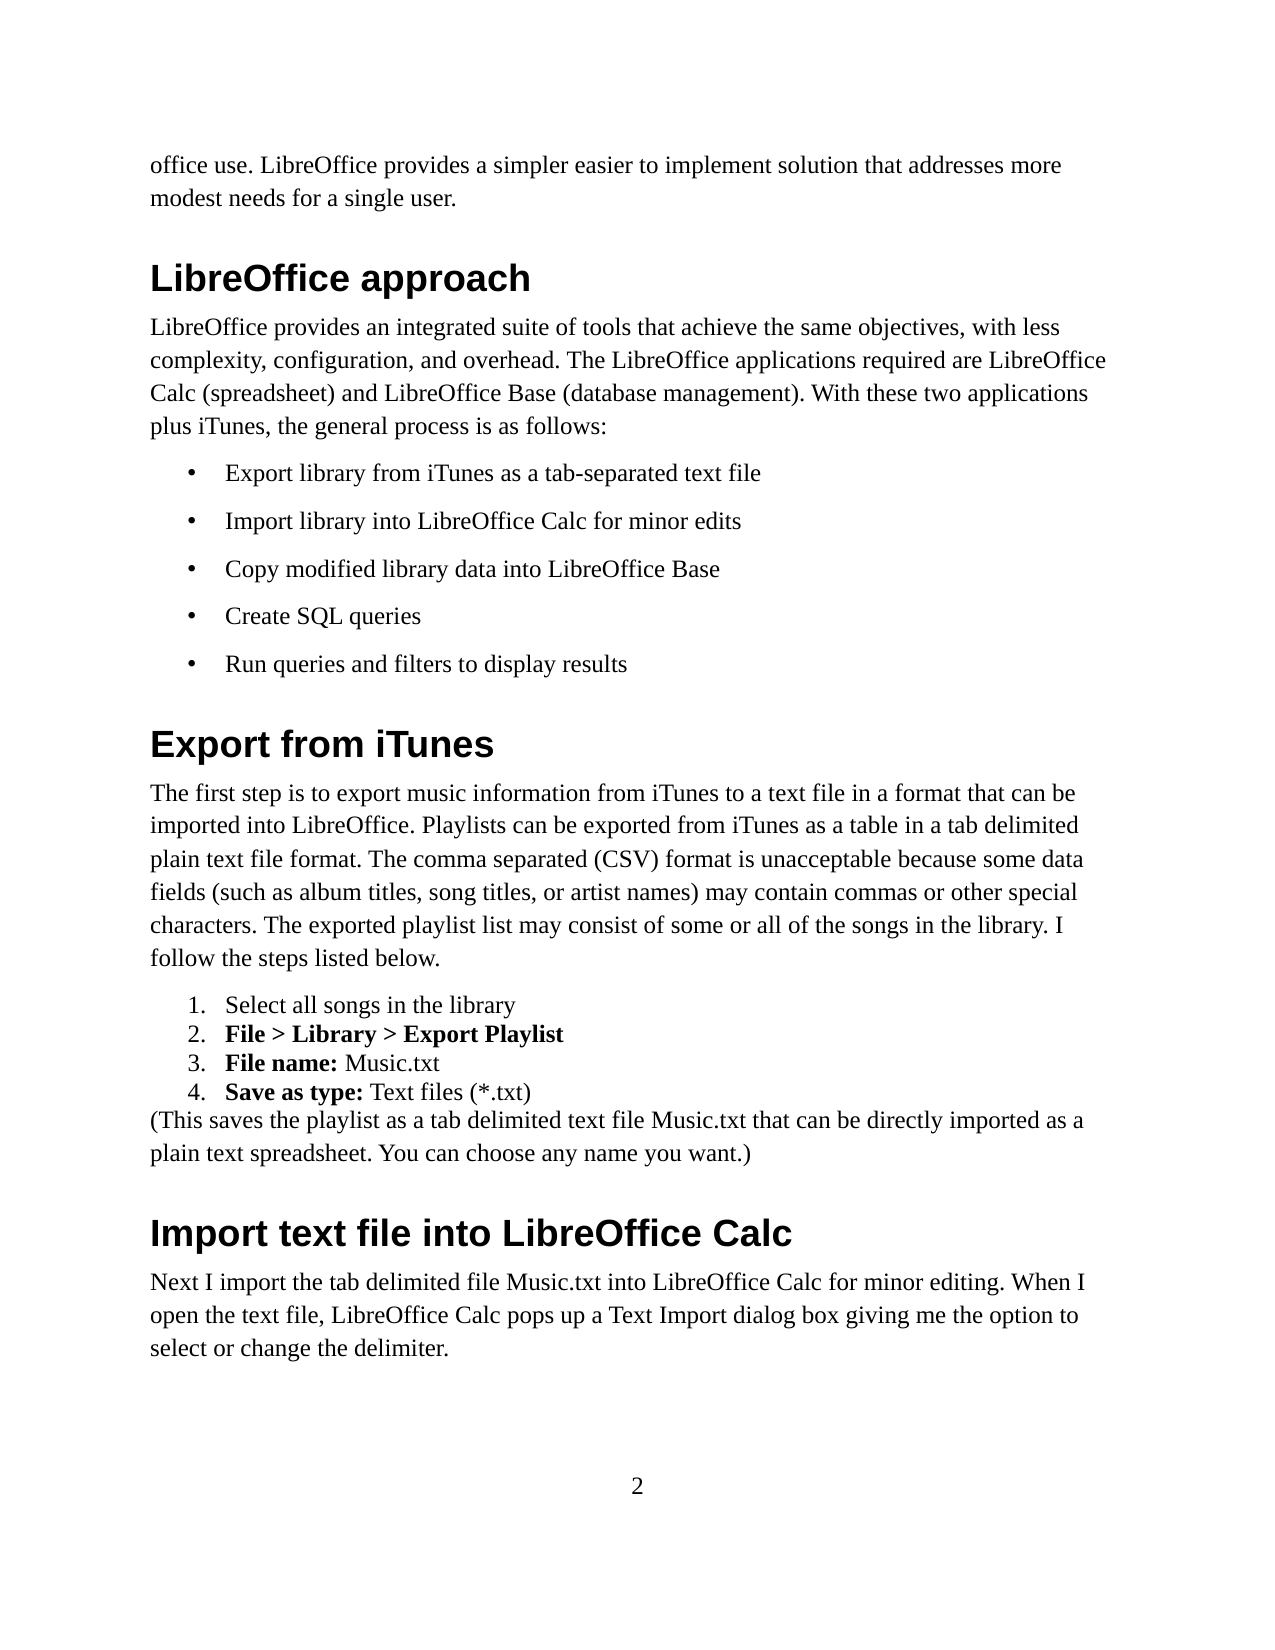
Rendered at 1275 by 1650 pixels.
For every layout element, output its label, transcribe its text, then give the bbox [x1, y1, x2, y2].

list Import library into LibreOffice Calc for minor edits [187, 506, 1125, 535]
list Copy modified library data into LibreOffice Base [187, 554, 1125, 582]
list File > Library > Export Playlist [187, 1019, 1125, 1048]
text The first step is to export music information from iTunes to a text file in a format that can be imported into LibreOffice. Playlists can be exported from iTunes as a table in a tab delimited plain text file format. The comma separated (CSV) format is unacceptable because some data fields (such as album titles, song titles, or artist names) may contain commas or other special characters. The exported playlist list may consist of some or all of the songs in the library. I follow the steps listed below. [150, 778, 1125, 971]
list Export library from iTunes as a tab-separated text file [187, 458, 1125, 487]
subtitle Export from iTunes [150, 721, 1125, 765]
list File name: Music.txt [187, 1048, 1125, 1077]
text (This saves the playlist as a tab delimited text file Music.txt that can be directly imported as a plain text spreadsheet. You can choose any name you want.) [150, 1105, 1125, 1167]
list Select all songs in the library [187, 990, 1125, 1019]
subtitle Import text file into LibreOffice Calc [150, 1211, 1125, 1254]
text LibreOffice provides an integrated suite of tools that achieve the same objectives, with less complexity, configuration, and overhead. The LibreOffice applications required are LibreOffice Calc (spreadsheet) and LibreOffice Base (database management). With these two applications plus iTunes, the general process is as follows: [150, 312, 1125, 439]
text office use. LibreOffice provides a simpler easier to implement solution that addresses more modest needs for a single user. [150, 150, 1125, 212]
text Next I import the tab delimited file Music.txt into LibreOffice Calc for minor editing. When I open the text file, LibreOffice Calc pops up a Text Import dialog box giving me the option to select or change the delimiter. [150, 1267, 1125, 1362]
list Save as type: Text files (*.txt) [187, 1077, 1125, 1105]
subtitle LibreOffice approach [150, 256, 1125, 299]
list Create SQL queries [187, 601, 1125, 630]
list Run queries and filters to display results [187, 649, 1125, 678]
